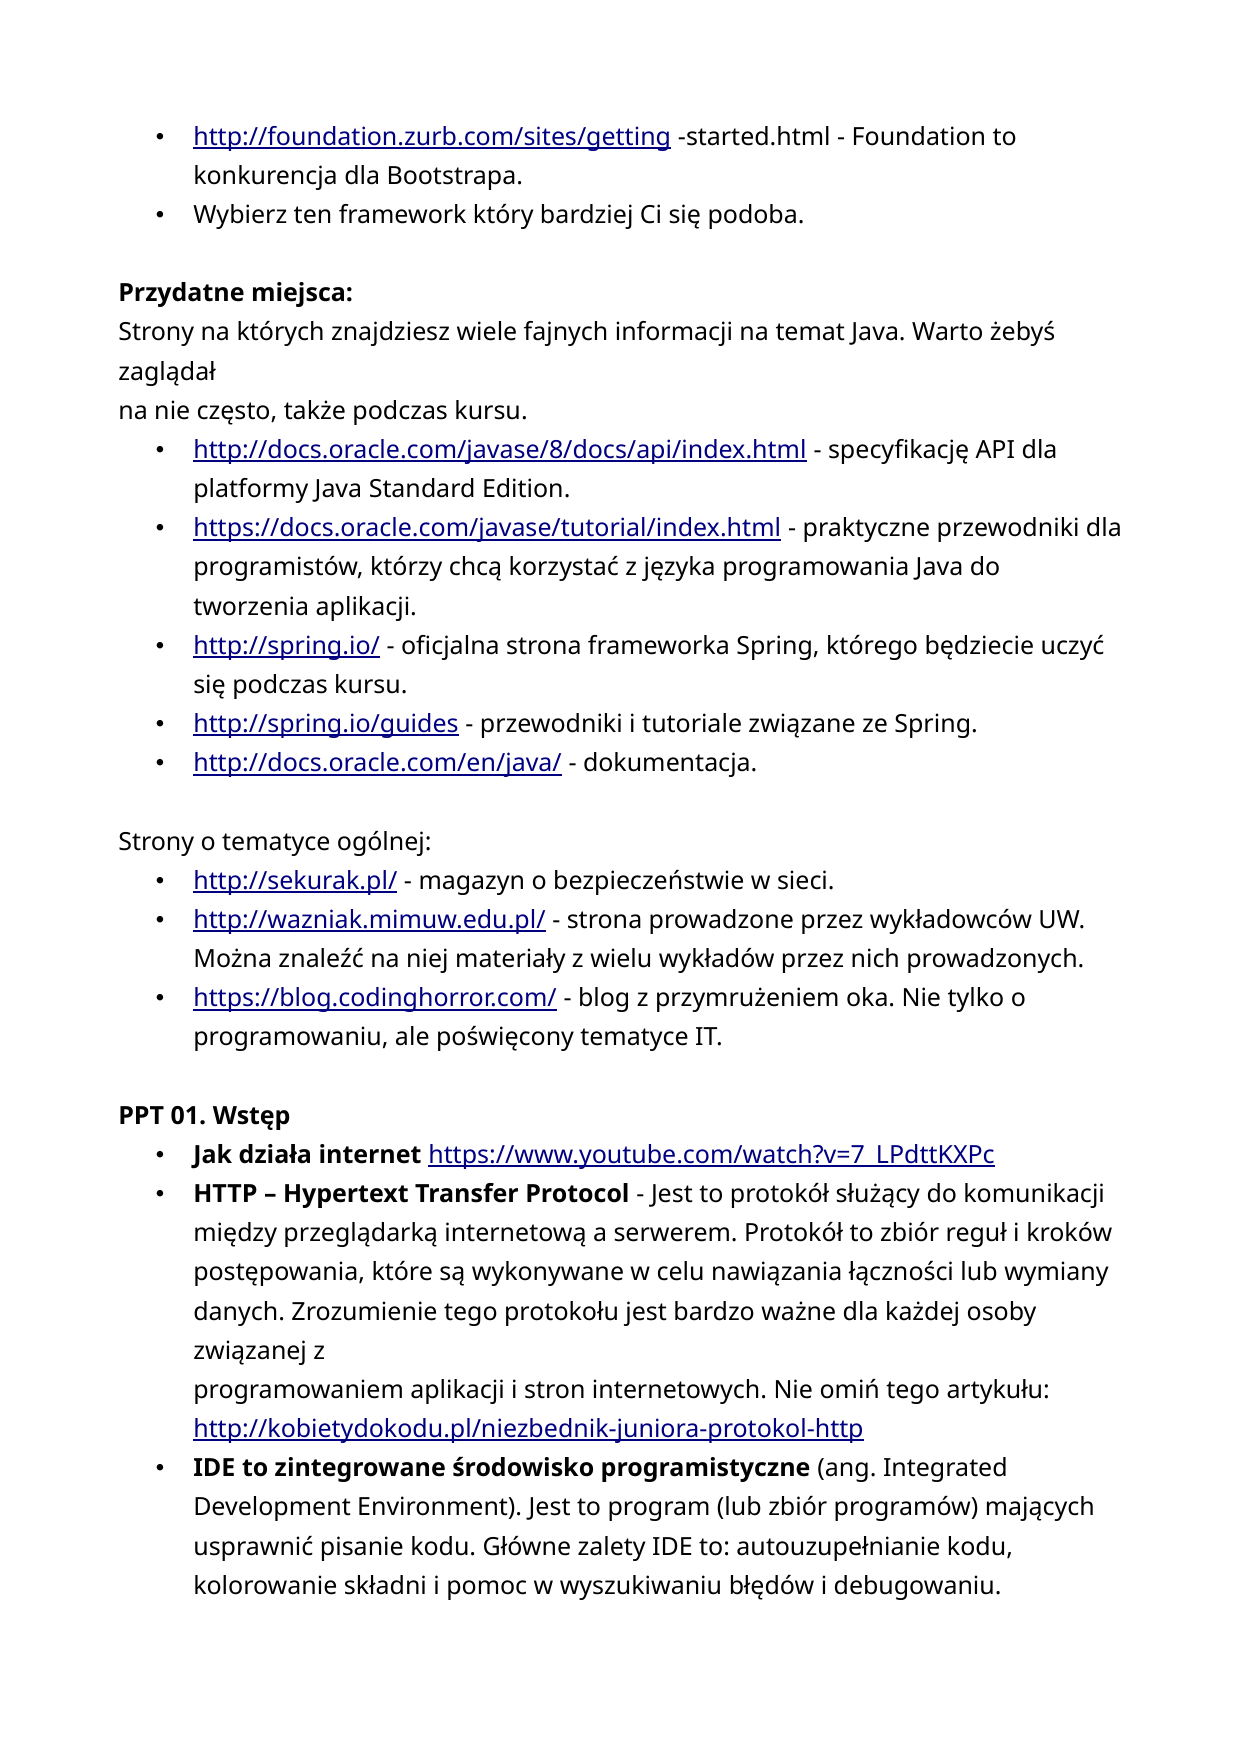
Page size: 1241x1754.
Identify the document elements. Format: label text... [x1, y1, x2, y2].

list http://spring.io/guides - przewodniki i tutoriale związane ze Spring. [156, 706, 1122, 740]
list http://wazniak.mimuw.edu.pl/ - strona prowadzone przez wykładowców UW. Można znaleźć na niej materiały z wielu wykładów przez nich prowadzonych. [156, 901, 1122, 975]
list https://blog.codinghorror.com/ - blog z przymrużeniem oka. Nie tylko o programowaniu, ale poświęcony tematyce IT. [156, 980, 1122, 1053]
list IDE to zintegrowane środowisko programistyczne (ang. Integrated Development Environment). Jest to program (lub zbiór programów) mających usprawnić pisanie kodu. Główne zalety IDE to: autouzupełnianie kodu, kolorowanie składni i pomoc w wyszukiwaniu błędów i debugowaniu. [156, 1450, 1122, 1601]
list Jak działa internet https://www.youtube.com/watch?v=7_LPdttKXPc [156, 1136, 1122, 1171]
text na nie często, także podczas kursu. [118, 392, 1122, 426]
list programowaniem aplikacji i stron internetowych. Nie omiń tego artykułu: http://kobietydokodu.pl/niezbednik-juniora-protokol-http [156, 1371, 1122, 1445]
list http://foundation.zurb.com/sites/getting -started.html - Foundation to konkurencja dla Bootstrapa. [156, 118, 1122, 191]
list Wybierz ten framework który bardziej Ci się podoba. [156, 196, 1122, 231]
list HTTP – Hypertext Transfer Protocol - Jest to protokół służący do komunikacji [156, 1176, 1122, 1210]
list https://docs.oracle.com/javase/tutorial/index.html - praktyczne przewodniki dla programistów, którzy chcą korzystać z języka programowania Java do tworzenia aplikacji. [156, 510, 1122, 622]
text Przydatne miejsca: [118, 275, 1122, 309]
text Strony o tematyce ogólnej: [118, 823, 1122, 857]
list http://docs.oracle.com/javase/8/docs/api/index.html - specyfikację API dla platformy Java Standard Edition. [156, 431, 1122, 505]
list http://sekurak.pl/ - magazyn o bezpieczeństwie w sieci. [156, 862, 1122, 896]
list między przeglądarką internetową a serwerem. Protokół to zbiór reguł i kroków postępowania, które są wykonywane w celu nawiązania łączności lub wymiany danych. Zrozumienie tego protokołu jest bardzo ważne dla każdej osoby związanej z [156, 1215, 1122, 1366]
text Strony na których znajdziesz wiele fajnych informacji na temat Java. Warto żebyś zaglądał [118, 314, 1122, 387]
text PPT 01. Wstęp [118, 1097, 1122, 1131]
list http://docs.oracle.com/en/java/ - dokumentacja. [156, 745, 1122, 779]
list http://spring.io/ - oficjalna strona frameworka Spring, którego będziecie uczyć się podczas kursu. [156, 627, 1122, 701]
